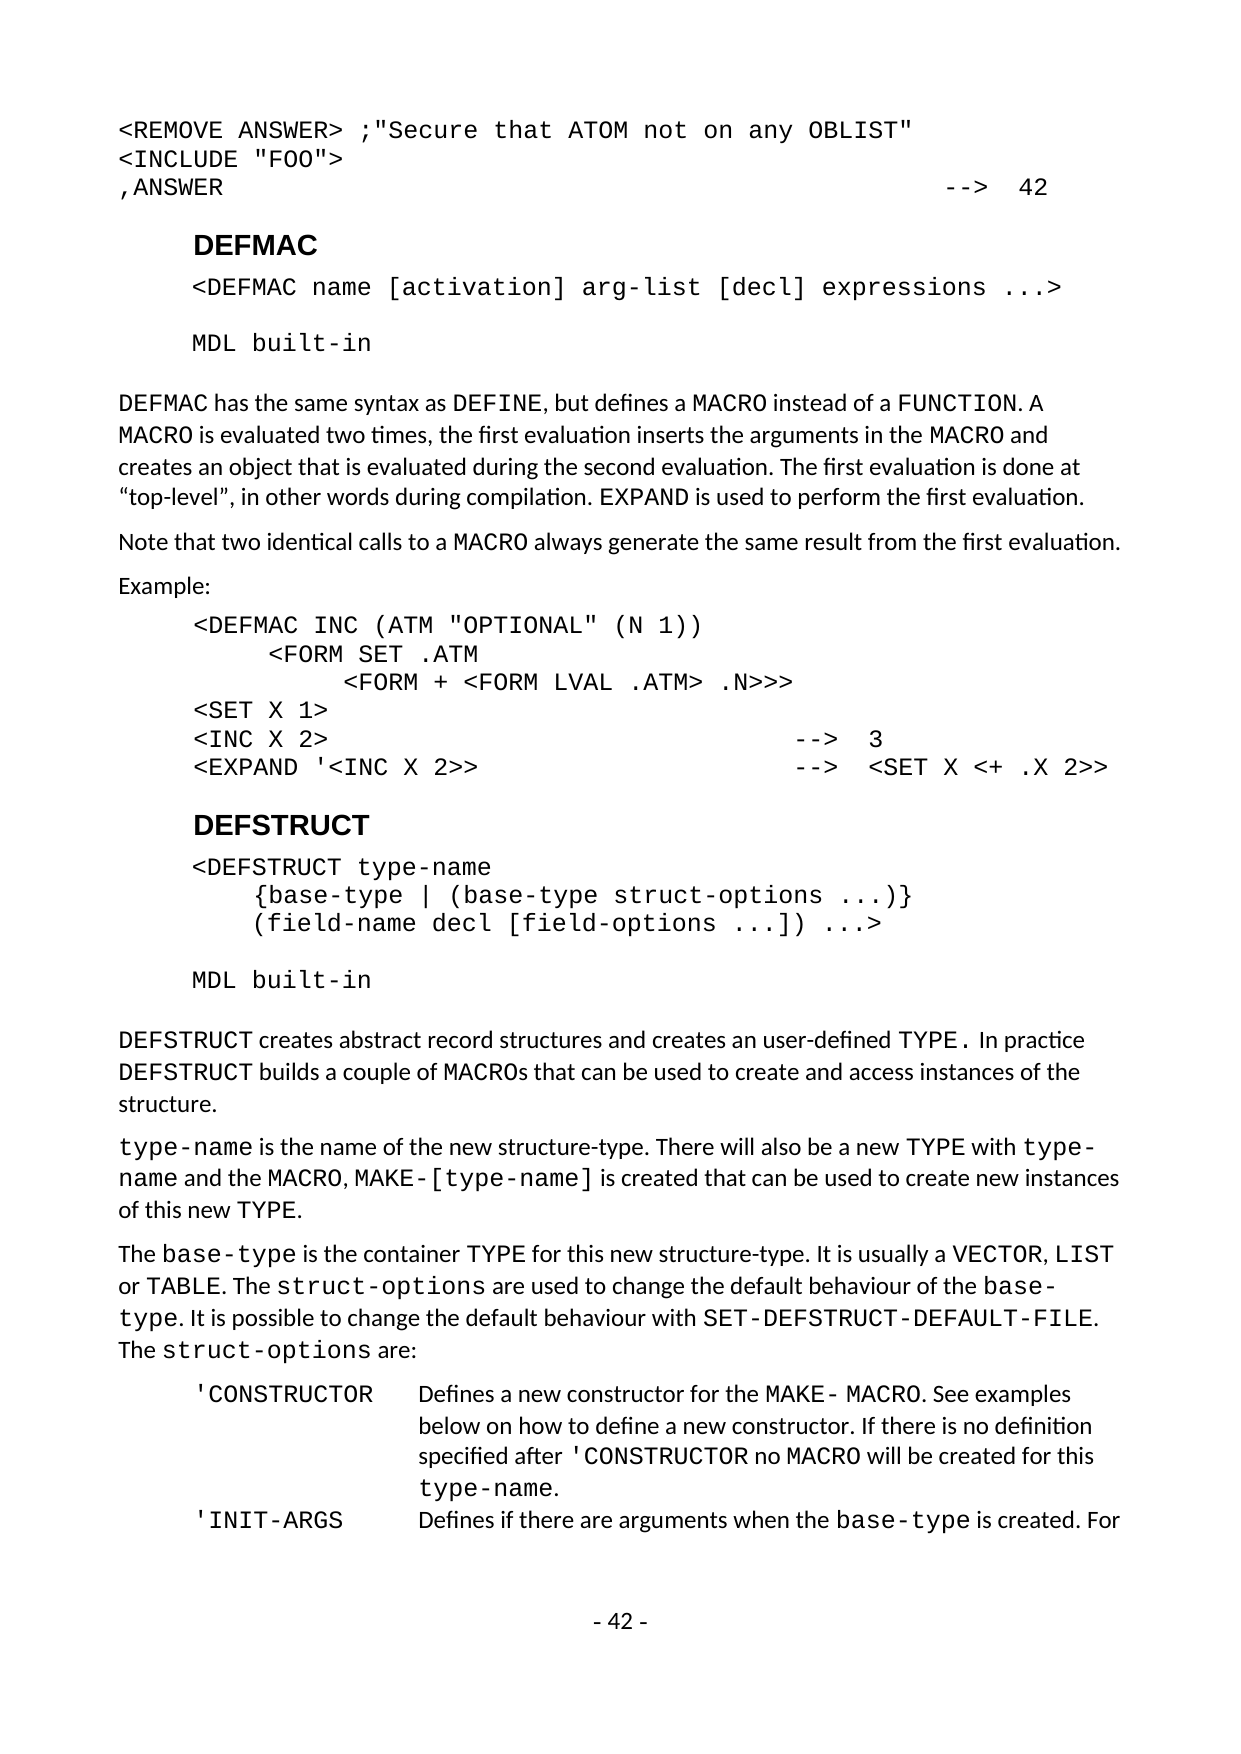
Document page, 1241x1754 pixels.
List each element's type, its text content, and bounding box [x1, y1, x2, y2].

text <DEFSTRUCT type-name {base-type | (base-type struct-options ...)} [192, 854, 1122, 911]
text Note that two identical calls to a MACRO always generate the same result from the first evaluation. [118, 526, 1122, 558]
text DEFSTRUCT creates abstract record structures and creates an user-defined TYPE. In practice DEFSTRUCT builds a couple of MACROs that can be used to create and access instances of the structure. [118, 1024, 1122, 1118]
text DEFMAC has the same syntax as DEFINE, but defines a MACRO instead of a FUNCTION. A MACRO is evaluated two times, the first evaluation inserts the arguments in the MACRO and creates an object that is evaluated during the second evaluation. The first evaluation is done at “top-level”, in other words during compilation. EXPAND is used to perform the first evaluation. [118, 387, 1122, 513]
text MDL built-in [192, 967, 1122, 996]
text type-name is the name of the new structure-type. There will also be a new TYPE with type-name and the MACRO, MAKE-[type-name] is created that can be used to create new instances of this new TYPE. [118, 1131, 1122, 1226]
text The base-type is the container TYPE for this new structure-type. It is usually a VECTOR, LIST or TABLE. The struct-options are used to change the default behaviour of the base-type. It is possible to change the default behaviour with SET-DEFSTRUCT-DEFAULT-FILE. The struct-options are: [118, 1238, 1122, 1366]
text 'CONSTRUCTOR Defines a new constructor for the MAKE- MACRO. See examples below on how to define a new constructor. If there is no definition specified after 'CONSTRUCTOR no MACRO will be created for this type-name. 'INIT-ARGS Defines if there are arguments when the base-type is created. For [118, 1378, 1122, 1566]
text (field-name decl [field-options ...]) ...> [192, 911, 1122, 939]
text <REMOVE ANSWER> ;"Secure that ATOM not on any OBLIST" <INCLUDE "FOO"> ,ANSWER --> 42 [118, 118, 1122, 203]
subtitle DEFSTRUCT [118, 808, 1122, 842]
text MDL built-in [192, 331, 1122, 359]
subtitle DEFMAC [118, 228, 1122, 262]
text Example: [118, 570, 1122, 601]
text <DEFMAC name [activation] arg-list [decl] expressions ...> [192, 274, 1122, 302]
text <DEFMAC INC (ATM "OPTIONAL" (N 1)) <FORM SET .ATM <FORM + <FORM LVAL .ATM> .N>>> <SET X 1> <INC X 2> --> 3 <EXPAND '<INC X 2>> --> <SET X <+ .X 2>> [118, 613, 1122, 783]
